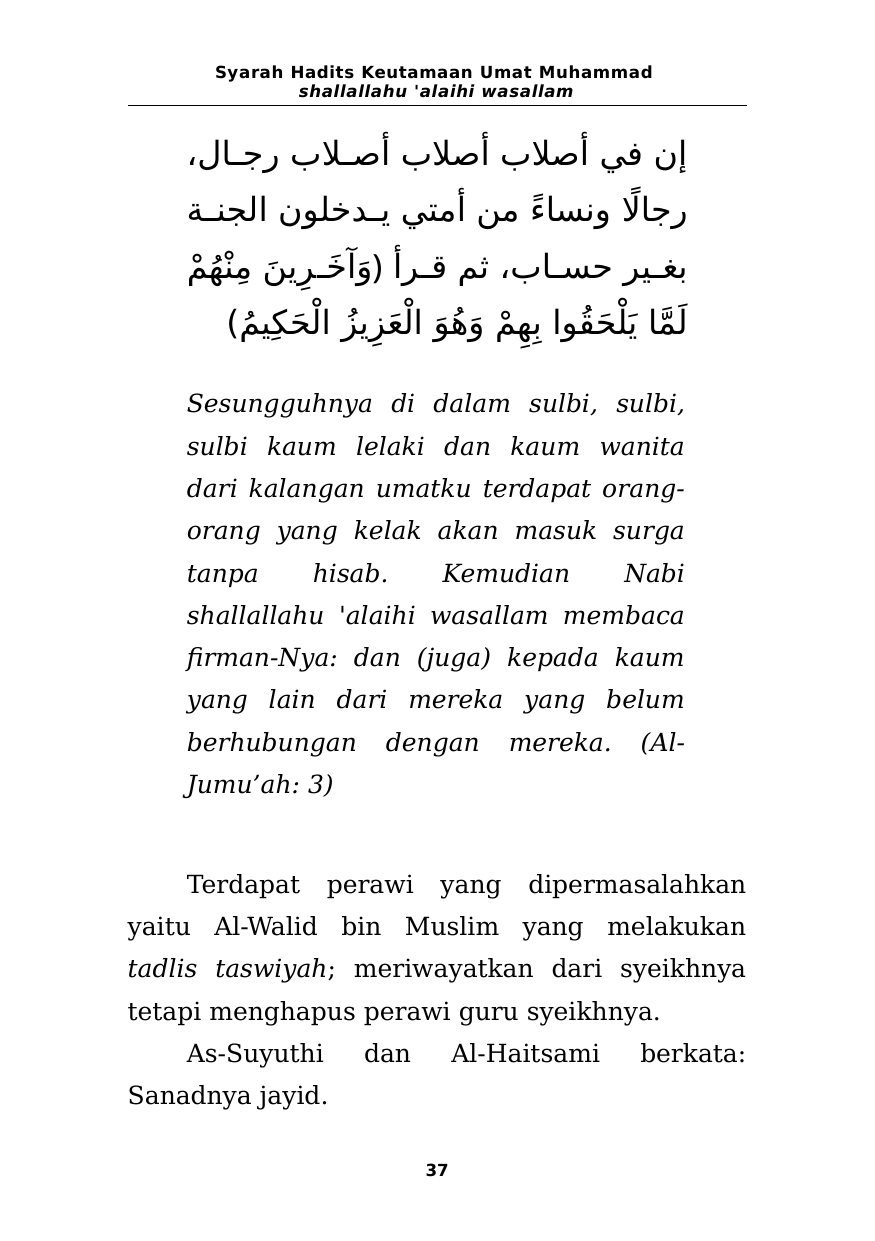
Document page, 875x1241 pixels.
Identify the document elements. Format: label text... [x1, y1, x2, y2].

text As-Suyuthi dan Al-Haitsami berkata: Sanadnya jayid. [127, 1039, 747, 1110]
text إن في أصلاب أصلاب أصلاب رجال، رجالًا ونساءً من أمتي يدخلون الجنة بغير حساب، ثم قرأ ﴿وَآخَرِينَ مِنْهُمْ لَمَّا يَلْحَقُوا بِهِمْ وَهُوَ الْعَزِيزُ الْحَكِيمُ) [187, 134, 687, 342]
text Terdapat perawi yang dipermasalahkan yaitu Al-Walid bin Muslim yang melakukan tadlis taswiyah; meriwayatkan dari syeikhnya tetapi menghapus perawi guru syeikhnya. [127, 870, 747, 1026]
text Sesungguhnya di dalam sulbi, sulbi, sulbi kaum lelaki dan kaum wanita dari kalangan umatku terdapat orang-orang yang kelak akan masuk surga tanpa hisab. Kemudian Nabi shallallahu 'alaihi wasallam membaca firman-Nya: dan (juga) kepada kaum yang lain dari mereka yang belum berhubungan dengan mereka. (Al-Jumu’ah: 3) [187, 389, 687, 799]
